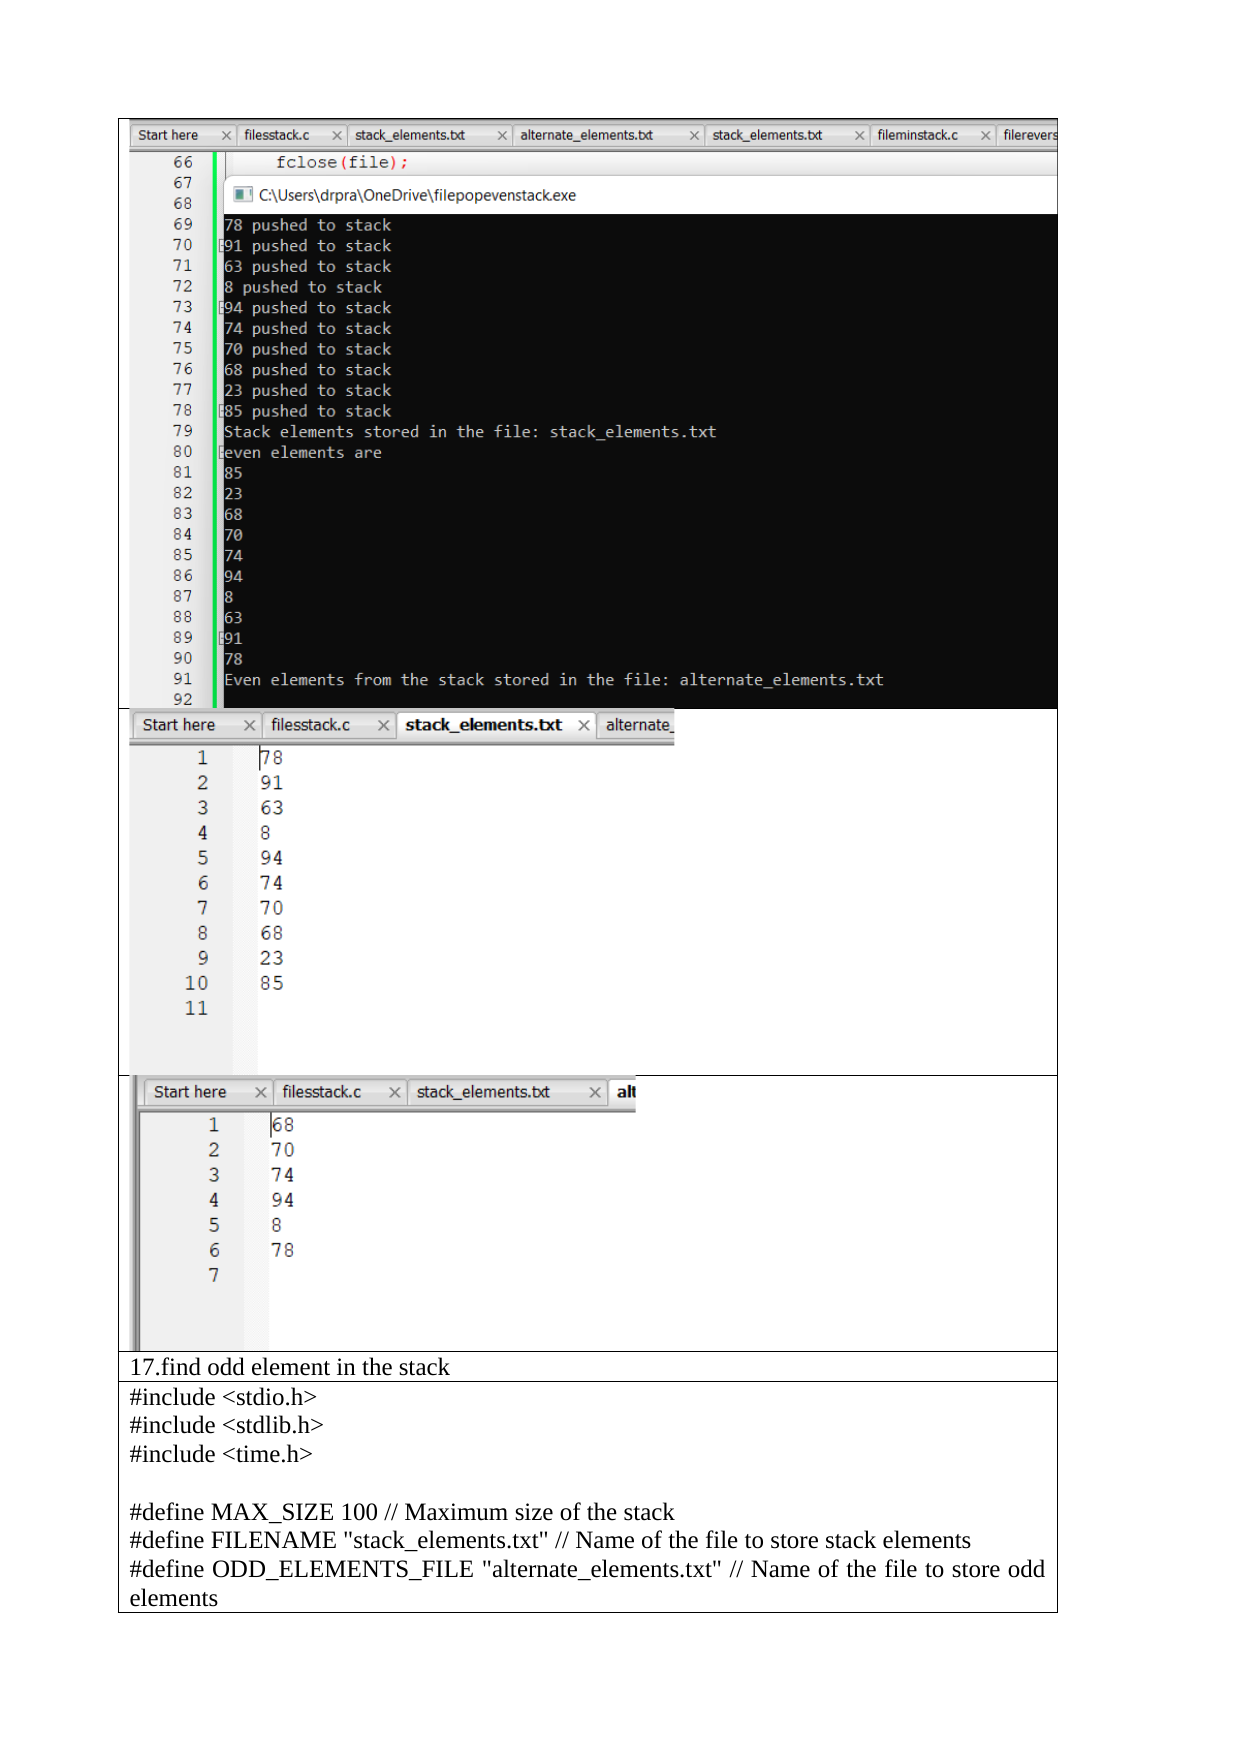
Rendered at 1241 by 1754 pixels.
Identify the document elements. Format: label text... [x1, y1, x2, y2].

picture [129, 119, 1058, 1351]
table_cell [675, 709, 1057, 1075]
table_cell [119, 709, 129, 1075]
table_cell [119, 119, 129, 707]
table_cell [636, 1076, 1057, 1351]
table_cell [119, 1076, 129, 1351]
table_cell 17.find odd element in the stack [119, 1352, 1057, 1381]
table_cell #include <stdio.h> #include <stdlib.h> #include <time.h> #define MAX_SIZE 100 // Maximum size of the stack #define FILENAME "stack_elements.txt" // Name of the file to store stack elements #define ODD_ELEMENTS_FILE "alternate_elements.txt" // Name of the file to store odd elements [119, 1382, 1057, 1612]
